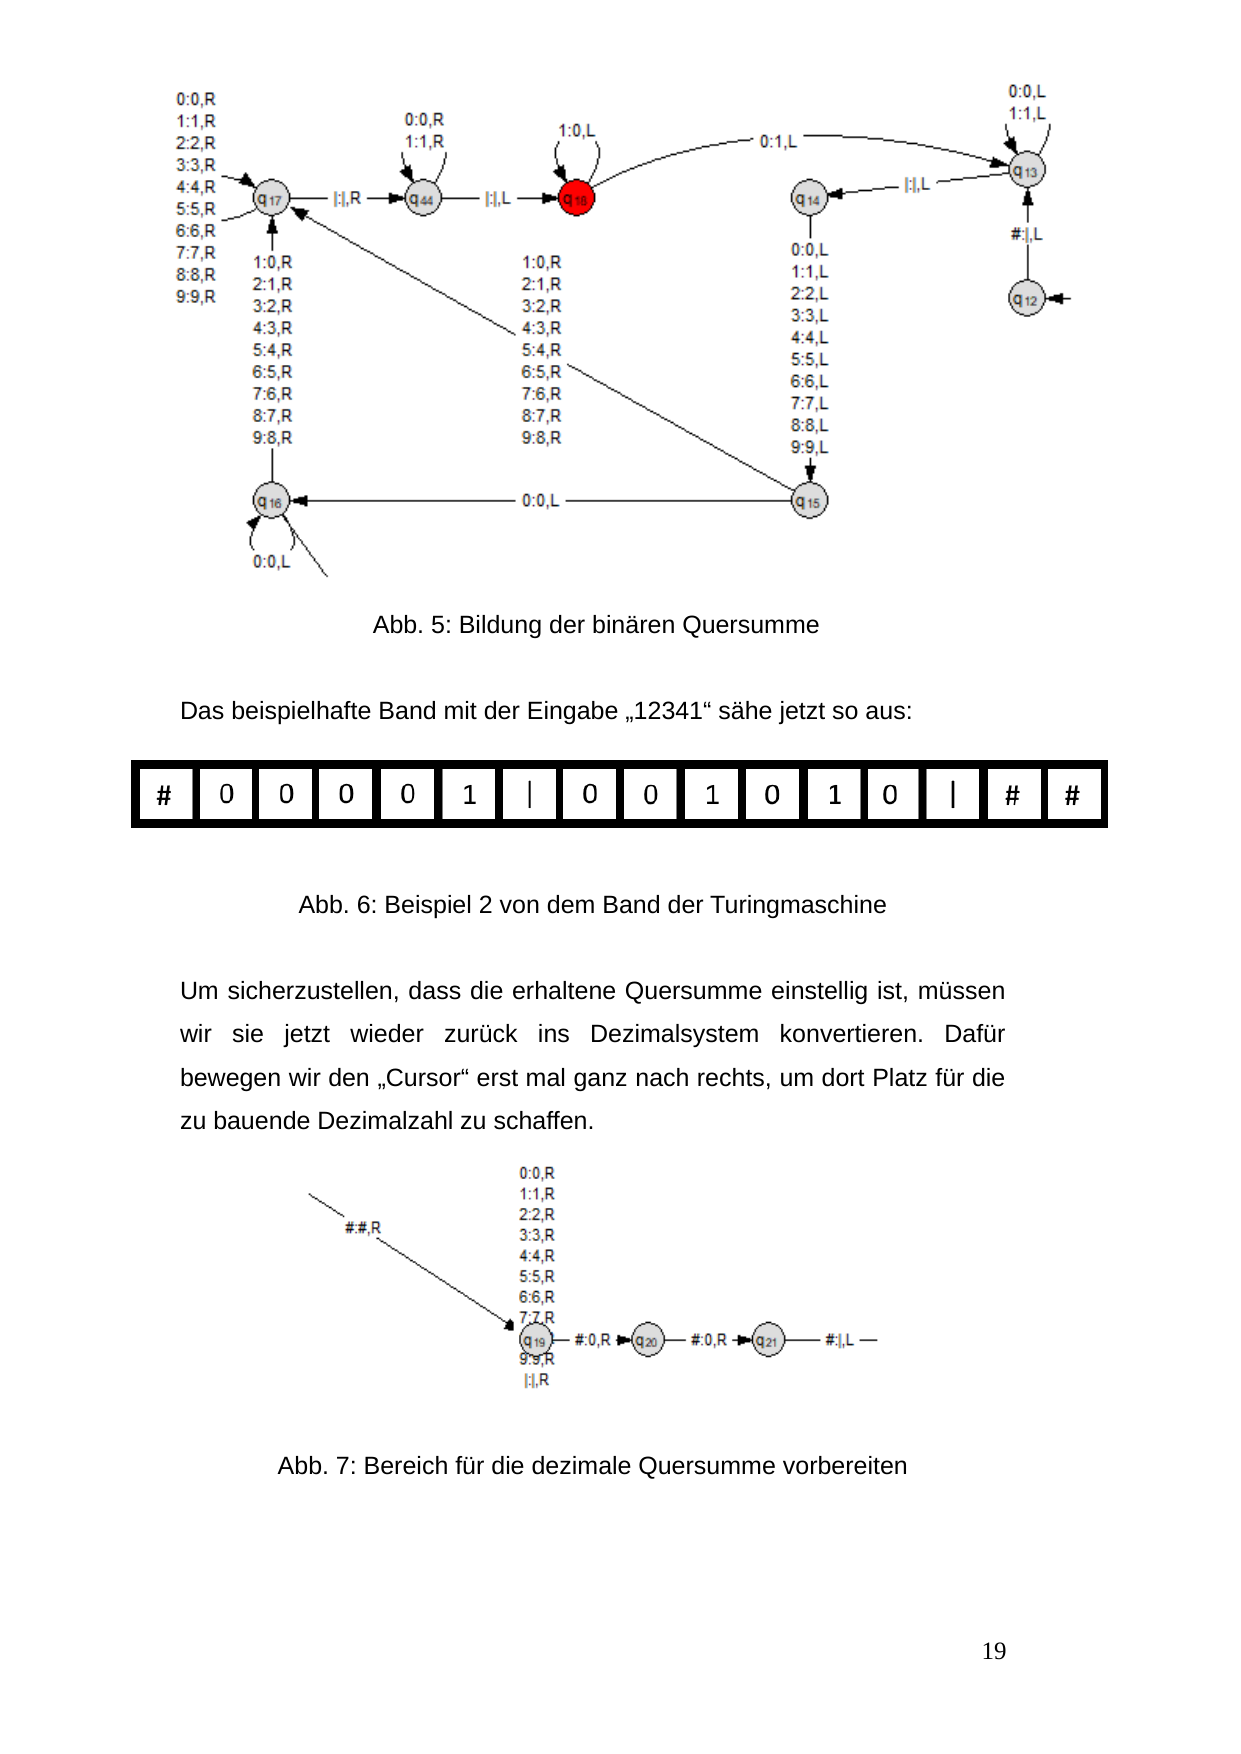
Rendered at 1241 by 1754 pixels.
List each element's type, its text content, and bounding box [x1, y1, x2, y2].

text Abb. 6: Beispiel 2 von dem Band der Turingmaschine [180, 876, 1006, 919]
text Um sicherzustellen, dass die erhaltene Quersumme einstellig ist, müssen wir sie jetzt wieder zurück ins Dezimalsystem konvertieren. Dafür bewegen wir den „Cursor“ erst mal ganz nach rechts, um dort Platz für die zu bauende Dezimalzahl zu schaffen. [180, 976, 1006, 1134]
text Abb. 5: Bildung der binären Quersumme [180, 596, 1006, 638]
text Das beispielhafte Band mit der Eingabe „12341“ sähe jetzt so aus: [180, 696, 1006, 725]
text Abb. 7: Bereich für die dezimale Quersumme vorbereiten [180, 1451, 1006, 1479]
